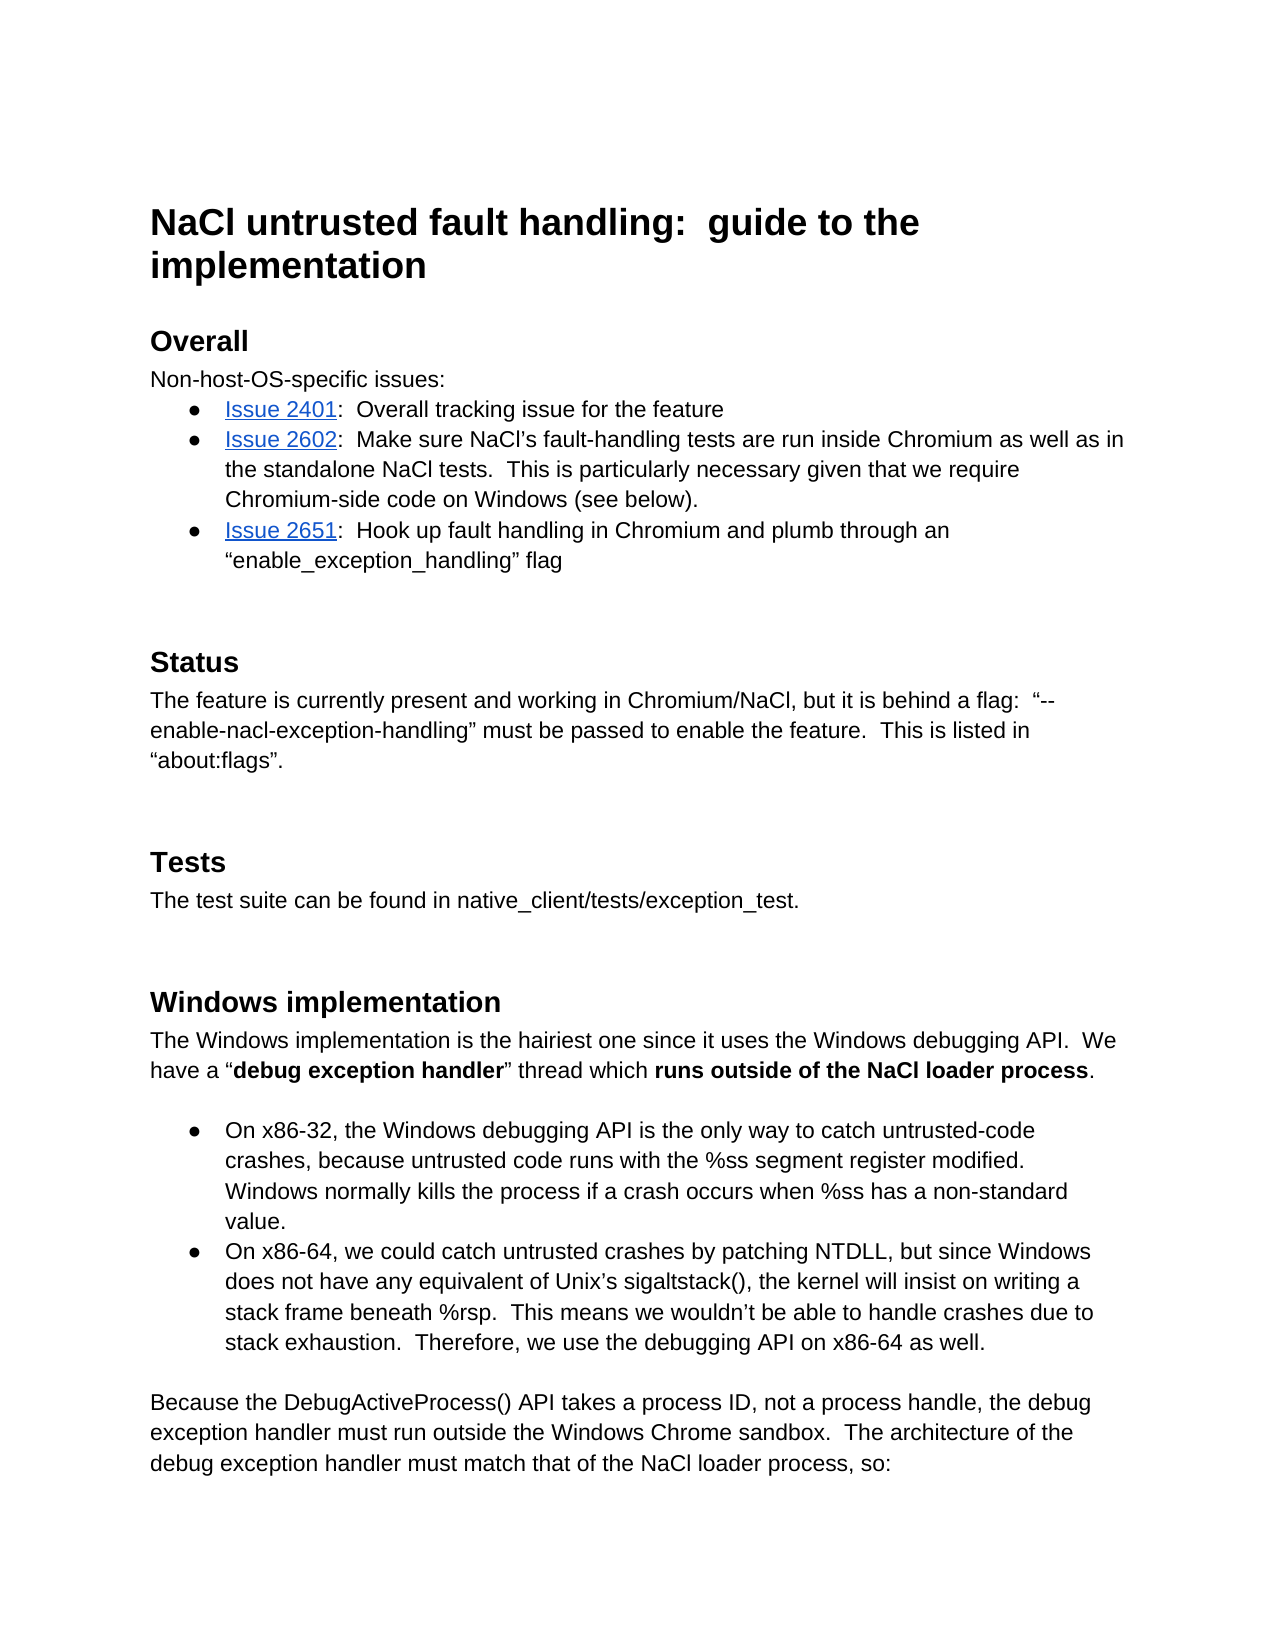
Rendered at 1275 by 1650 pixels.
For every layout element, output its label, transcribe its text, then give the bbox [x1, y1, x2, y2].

subtitle Status [150, 645, 1125, 678]
subtitle Windows implementation [150, 985, 1125, 1018]
text Non-host-OS-specific issues: [150, 366, 1125, 392]
list On x86-32, the Windows debugging API is the only way to catch untrusted-code crashes, because untrusted code runs with the %ss segment register modified. Windows normally kills the process if a crash occurs when %ss has a non-standard value. [187, 1117, 1125, 1234]
list Issue 2401: Overall tracking issue for the feature [187, 396, 1125, 422]
text The test suite can be found in native_client/tests/exception_test. [150, 887, 1125, 913]
list On x86-64, we could catch untrusted crashes by patching NTDLL, but since Windows does not have any equivalent of Unix’s sigaltstack(), the kernel will insist on writing a stack frame beneath %rsp. This means we wouldn’t be able to handle crashes due to stack exhaustion. Therefore, we use the debugging API on x86-64 as well. [187, 1238, 1125, 1355]
text The feature is currently present and working in Chromium/NaCl, but it is behind a flag: “--enable-nacl-exception-handling” must be passed to enable the feature. This is listed in “about:flags”. [150, 687, 1125, 773]
text The Windows implementation is the hairiest one since it uses the Windows debugging API. We have a “debug exception handler” thread which runs outside of the NaCl loader process. [150, 1027, 1125, 1083]
subtitle Overall [150, 324, 1125, 357]
subtitle Tests [150, 845, 1125, 878]
subtitle NaCl untrusted fault handling: guide to the implementation [150, 200, 1125, 286]
text Because the DebugActiveProcess() API takes a process ID, not a process handle, the debug exception handler must run outside the Windows Chrome sandbox. The architecture of the debug exception handler must match that of the NaCl loader process, so: [150, 1389, 1125, 1476]
list Issue 2651: Hook up fault handling in Chromium and plumb through an “enable_exception_handling” flag [187, 517, 1125, 573]
list Issue 2602: Make sure NaCl’s fault-handling tests are run inside Chromium as well as in the standalone NaCl tests. This is particularly necessary given that we require Chromium-side code on Windows (see below). [187, 426, 1125, 513]
